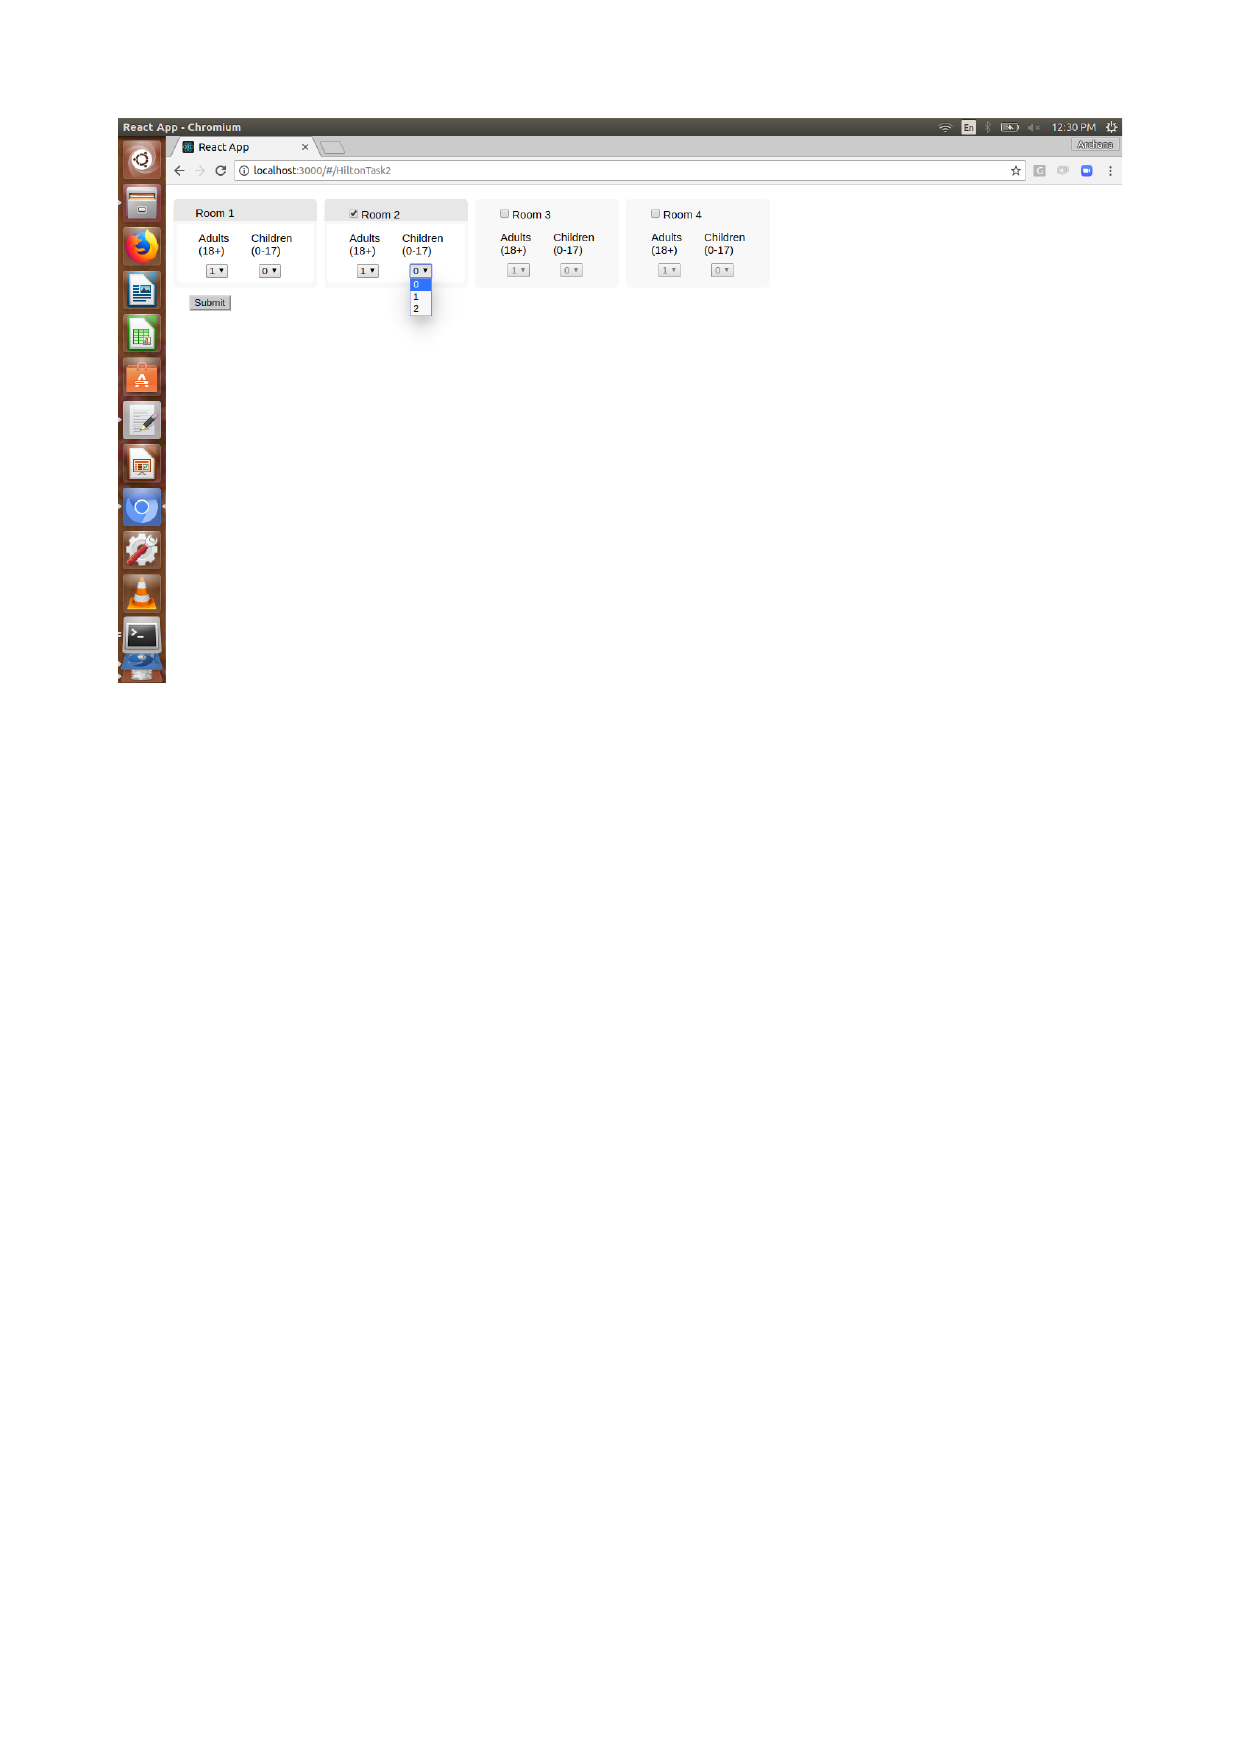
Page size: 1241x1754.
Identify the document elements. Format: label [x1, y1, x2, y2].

picture [118, 118, 1123, 683]
